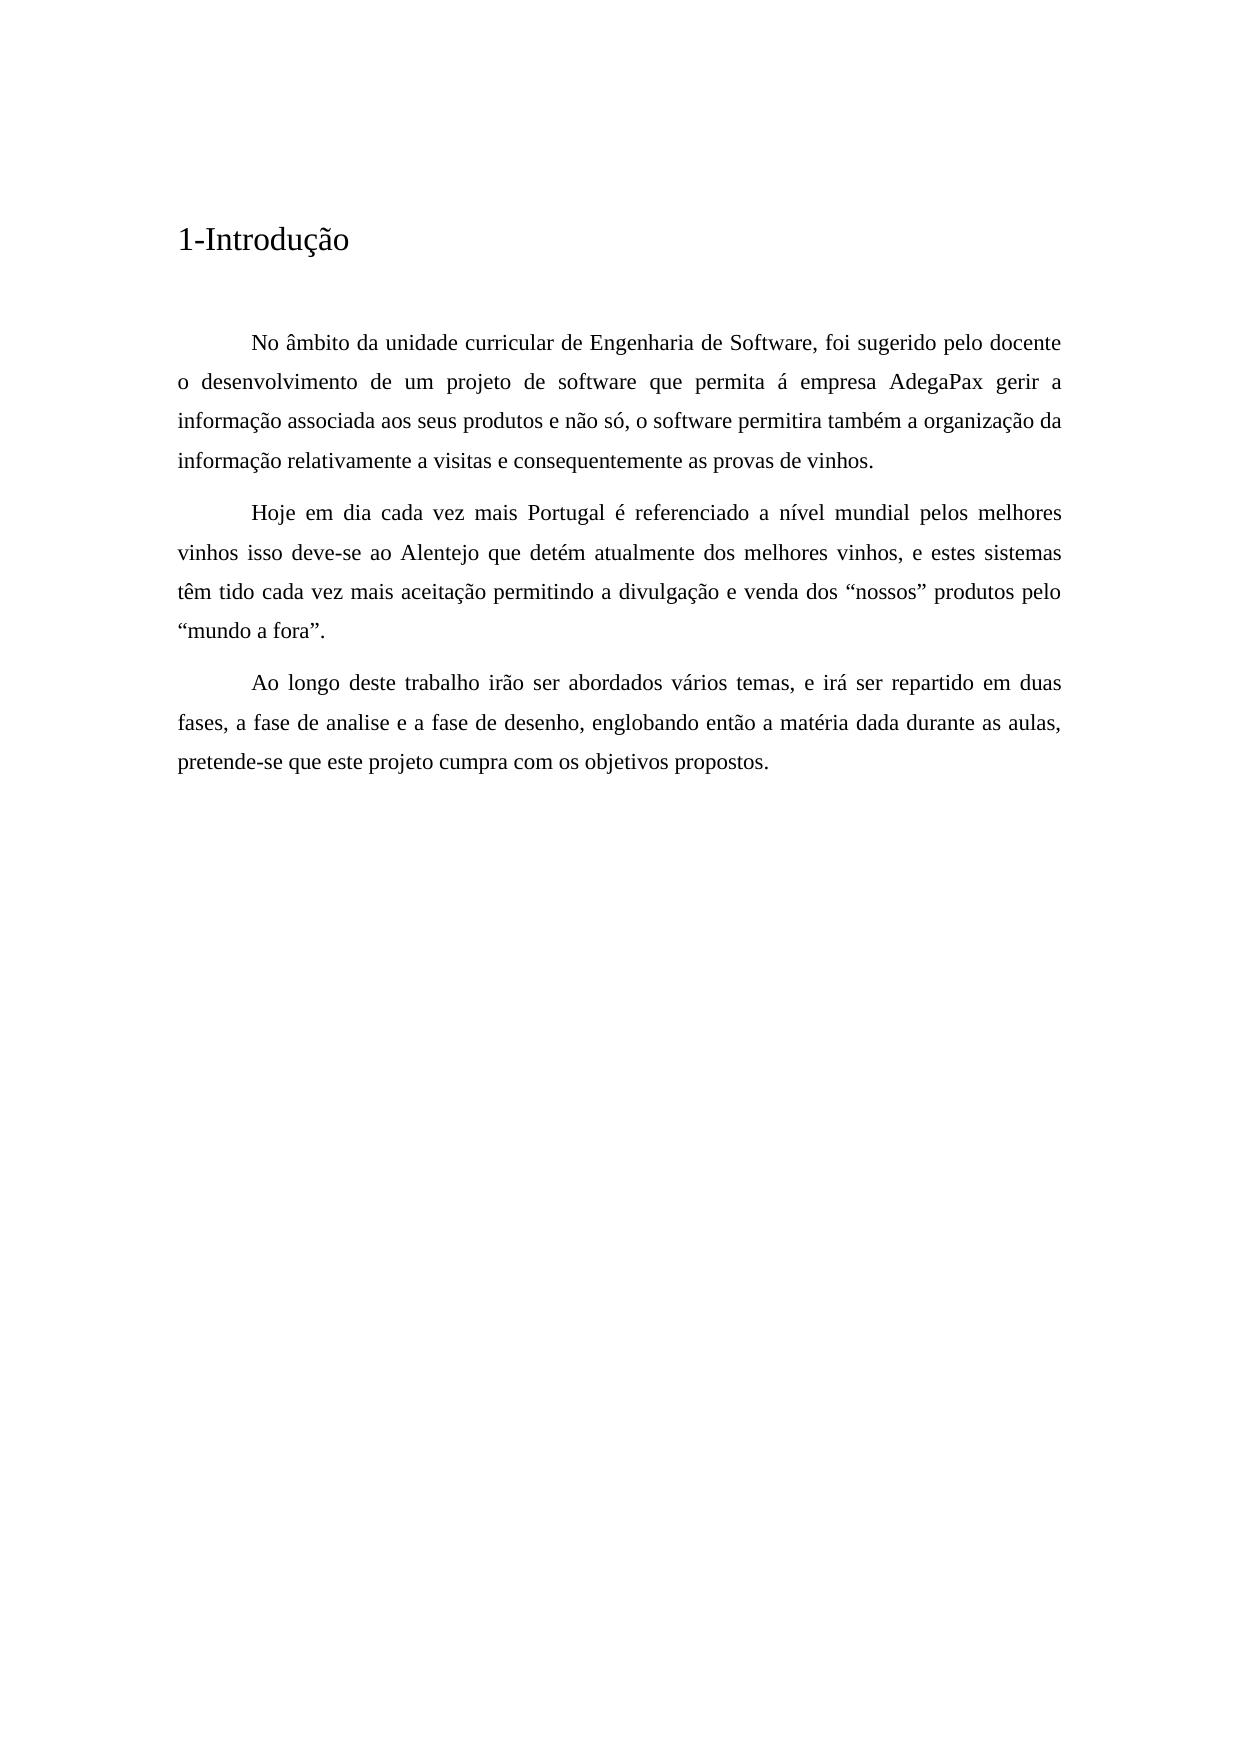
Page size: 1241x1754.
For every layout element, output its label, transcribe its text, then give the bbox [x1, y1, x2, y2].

text No âmbito da unidade curricular de Engenharia de Software, foi sugerido pelo docente o desenvolvimento de um projeto de software que permita á empresa AdegaPax gerir a informação associada aos seus produtos e não só, o software permitira também a organização da informação relativamente a visitas e consequentemente as provas de vinhos. [177, 329, 1063, 473]
text Hoje em dia cada vez mais Portugal é referenciado a nível mundial pelos melhores vinhos isso deve-se ao Alentejo que detém atualmente dos melhores vinhos, e estes sistemas têm tido cada vez mais aceitação permitindo a divulgação e venda dos “nossos” produtos pelo “mundo a fora”. [177, 499, 1063, 644]
text Ao longo deste trabalho irão ser abordados vários temas, e irá ser repartido em duas fases, a fase de analise e a fase de desenho, englobando então a matéria dada durante as aulas, pretende-se que este projeto cumpra com os objetivos propostos. [177, 669, 1063, 775]
subtitle 1-Introdução [177, 219, 1063, 257]
